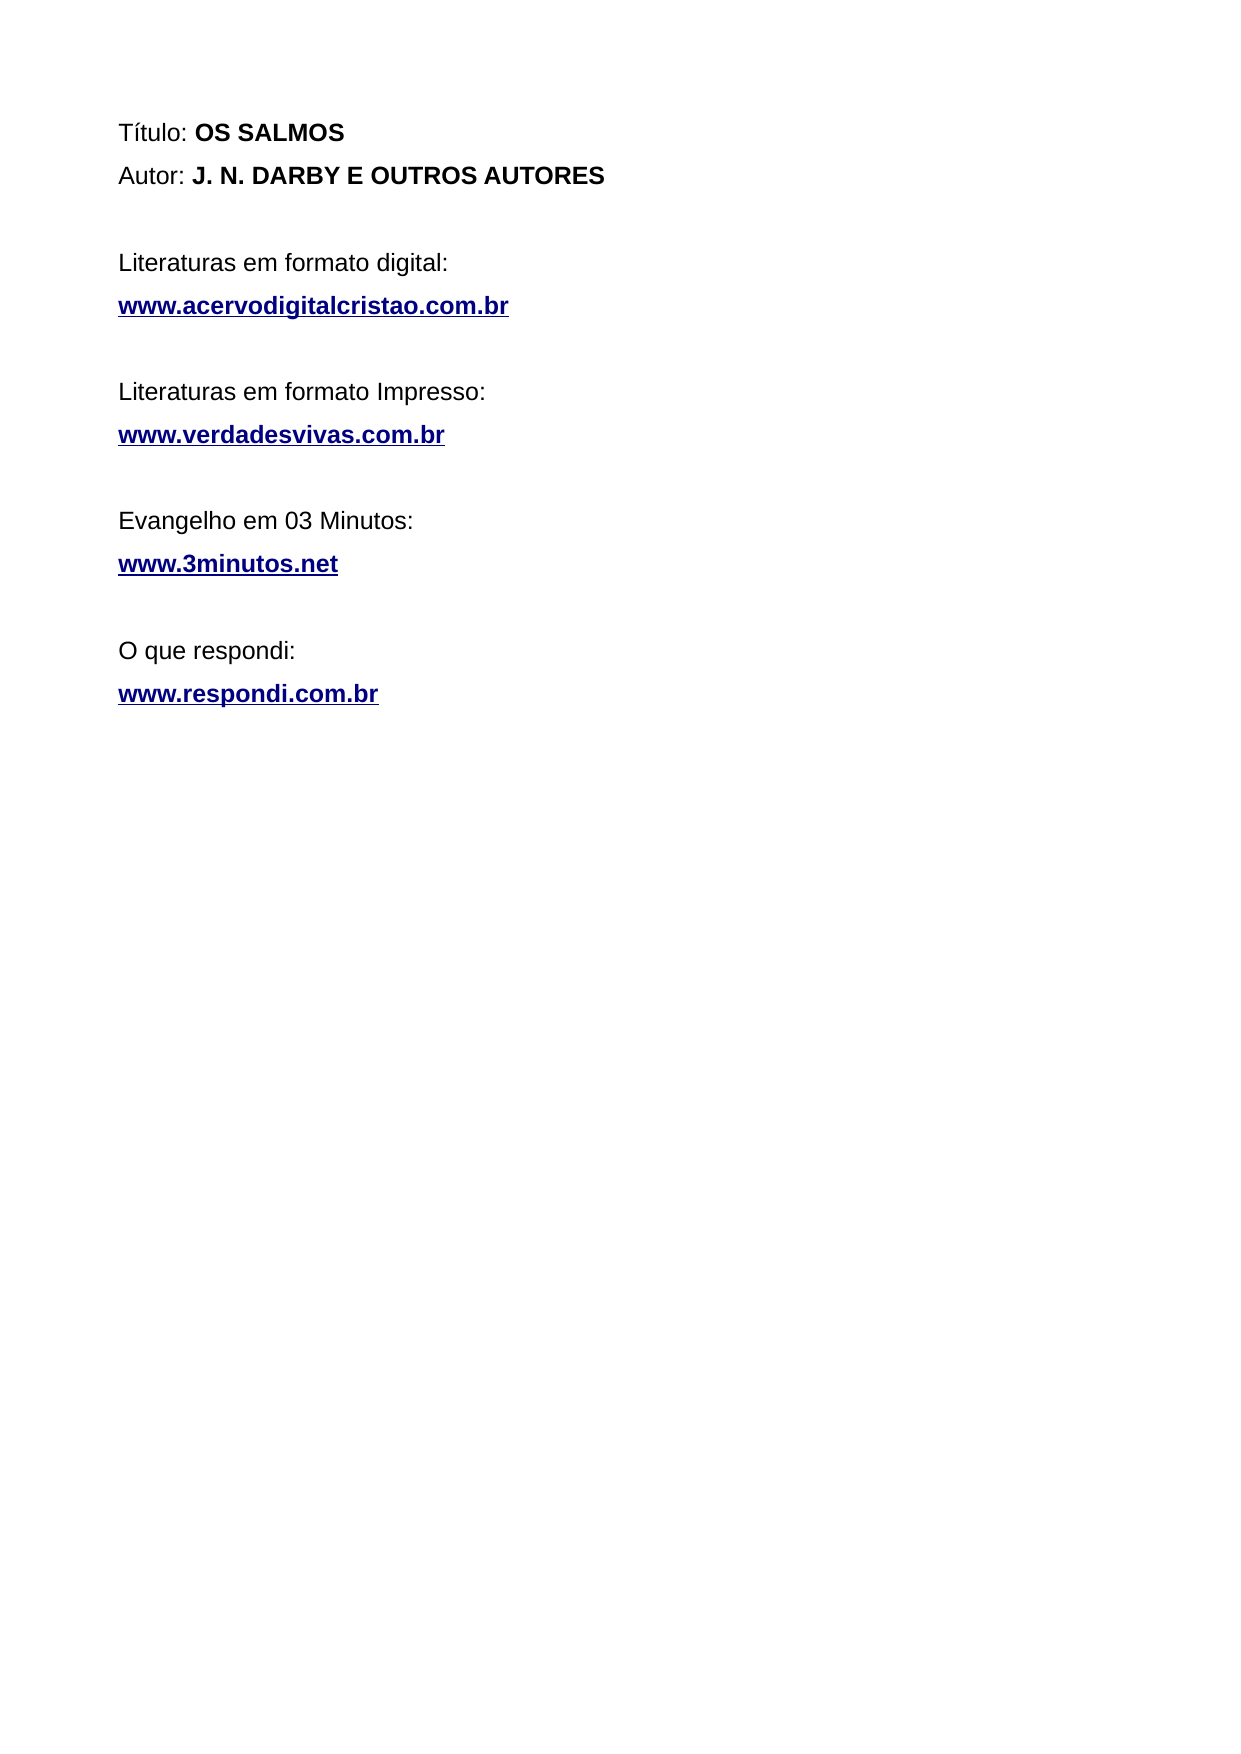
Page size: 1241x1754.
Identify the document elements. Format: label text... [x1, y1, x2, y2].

text Título: OS SALMOS Autor: J. N. DARBY E OUTROS AUTORES Literaturas em formato digital: www.acervodigitalcristao.com.br Literaturas em formato Impresso: www.verdadesvivas.com.br Evangelho em 03 Minutos: www.3minutos.net O que respondi: www.respondi.com.br [118, 118, 1122, 707]
